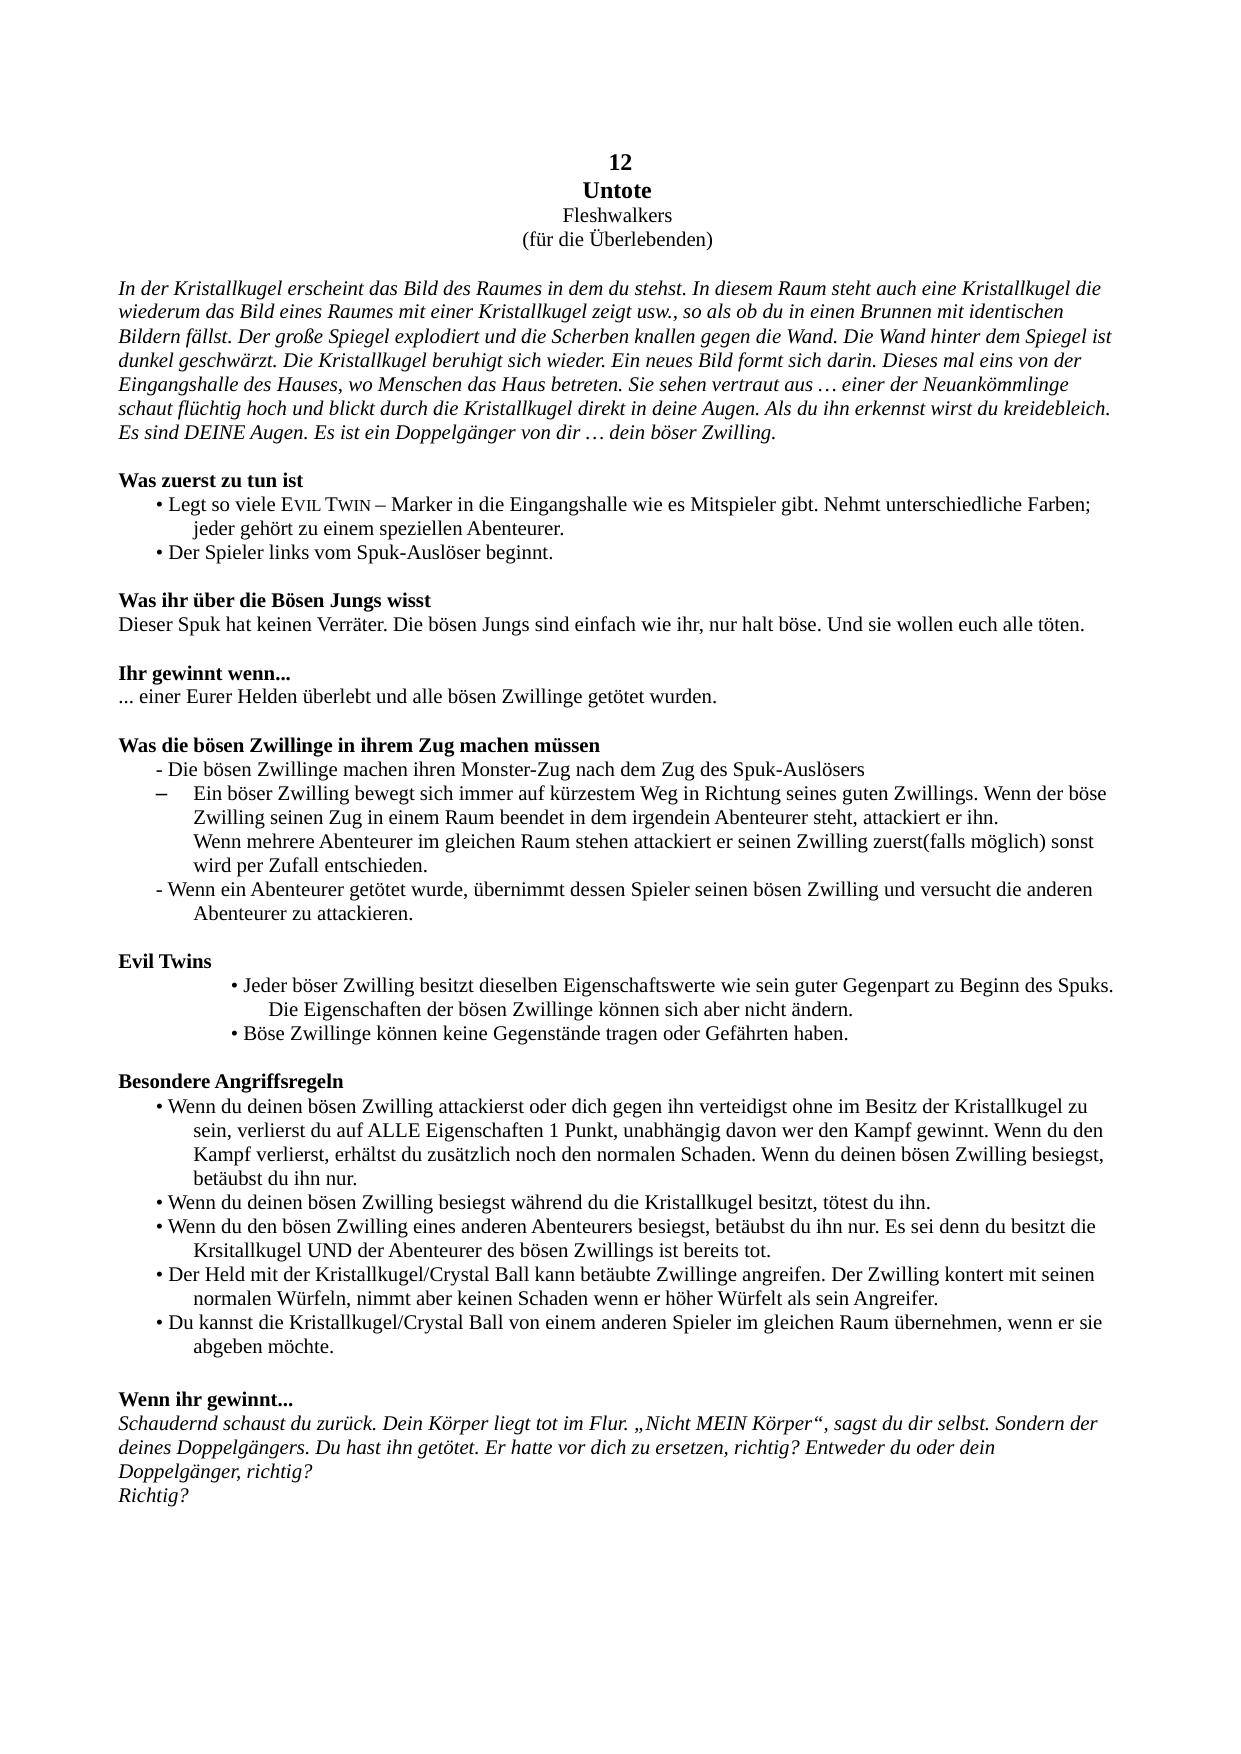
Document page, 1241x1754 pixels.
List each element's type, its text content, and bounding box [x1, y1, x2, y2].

subtitle Schaudernd schaust du zurück. Dein Körper liegt tot im Flur. „Nicht MEIN Körper“, sagst du dir selbst. Sondern der deines Doppelgängers. Du hast ihn getötet. Er hatte vor dich zu ersetzen, richtig? Entweder du oder dein Doppelgänger, richtig? [118, 1411, 1122, 1483]
subtitle Was die bösen Zwillinge in ihrem Zug machen müssen [118, 733, 1122, 757]
text • Böse Zwillinge können keine Gegenstände tragen oder Gefährten haben. [231, 1021, 1122, 1045]
text • Jeder böser Zwilling besitzt dieselben Eigenschaftswerte wie sein guter Gegenpart zu Beginn des Spuks. Die Eigenschaften der bösen Zwillinge können sich aber nicht ändern. [231, 973, 1122, 1021]
text Untote [118, 176, 1122, 203]
text Dieser Spuk hat keinen Verräter. Die bösen Jungs sind einfach wie ihr, nur halt böse. Und sie wollen euch alle töten. [118, 612, 1122, 636]
text 12 [118, 147, 1122, 176]
text • Der Spieler links vom Spuk-Auslöser beginnt. [156, 540, 1122, 564]
subtitle Was ihr über die Bösen Jungs wisst [118, 588, 1122, 612]
text Ihr gewinnt wenn... [118, 660, 1122, 684]
text ... einer Eurer Helden überlebt und alle bösen Zwillinge getötet wurden. [118, 684, 1122, 708]
text Wenn ihr gewinnt... [118, 1387, 1122, 1411]
text • Wenn du den bösen Zwilling eines anderen Abenteurers besiegst, betäubst du ihn nur. Es sei denn du besitzt die Krsitallkugel UND der Abenteurer des bösen Zwillings ist bereits tot. [156, 1214, 1122, 1262]
text - Die bösen Zwillinge machen ihren Monster-Zug nach dem Zug des Spuk-Auslösers [156, 757, 1122, 781]
text • Legt so viele EVIL TWIN – Marker in die Eingangshalle wie es Mitspieler gibt. Nehmt unterschiedliche Farben; jeder gehört zu einem speziellen Abenteurer. [156, 492, 1122, 540]
text - Wenn ein Abenteurer getötet wurde, übernimmt dessen Spieler seinen bösen Zwilling und versucht die anderen Abenteurer zu attackieren. [156, 877, 1122, 925]
text Evil Twins [118, 949, 1122, 973]
text Fleshwalkers [118, 203, 1122, 227]
text • Du kannst die Kristallkugel/Crystal Ball von einem anderen Spieler im gleichen Raum übernehmen, wenn er sie abgeben möchte. [156, 1310, 1122, 1358]
subtitle Richtig? [118, 1483, 1122, 1507]
text • Wenn du deinen bösen Zwilling besiegst während du die Kristallkugel besitzt, tötest du ihn. [156, 1190, 1122, 1214]
text • Der Held mit der Kristallkugel/Crystal Ball kann betäubte Zwillinge angreifen. Der Zwilling kontert mit seinen normalen Würfeln, nimmt aber keinen Schaden wenn er höher Würfelt als sein Angreifer. [156, 1262, 1122, 1310]
list Wenn mehrere Abenteurer im gleichen Raum stehen attackiert er seinen Zwilling zuerst(falls möglich) sonst wird per Zufall entschieden. [156, 829, 1122, 877]
text In der Kristallkugel erscheint das Bild des Raumes in dem du stehst. In diesem Raum steht auch eine Kristallkugel die wiederum das Bild eines Raumes mit einer Kristallkugel zeigt usw., so als ob du in einen Brunnen mit identischen Bildern fällst. Der große Spiegel explodiert und die Scherben knallen gegen die Wand. Die Wand hinter dem Spiegel ist dunkel geschwärzt. Die Kristallkugel beruhigt sich wieder. Ein neues Bild formt sich darin. Dieses mal eins von der Eingangshalle des Hauses, wo Menschen das Haus betreten. Sie sehen vertraut aus … einer der Neuankömmlinge schaut flüchtig hoch und blickt durch die Kristallkugel direkt in deine Augen. Als du ihn erkennst wirst du kreidebleich. Es sind DEINE Augen. Es ist ein Doppelgänger von dir … dein böser Zwilling. [118, 275, 1122, 444]
subtitle Besondere Angriffsregeln [118, 1069, 1122, 1093]
text (für die Überlebenden) [118, 227, 1122, 251]
text • Wenn du deinen bösen Zwilling attackierst oder dich gegen ihn verteidigst ohne im Besitz der Kristallkugel zu sein, verlierst du auf ALLE Eigenschaften 1 Punkt, unabhängig davon wer den Kampf gewinnt. Wenn du den Kampf verlierst, erhältst du zusätzlich noch den normalen Schaden. Wenn du deinen bösen Zwilling besiegst, betäubst du ihn nur. [156, 1093, 1122, 1190]
subtitle Was zuerst zu tun ist [118, 468, 1122, 492]
list Ein böser Zwilling bewegt sich immer auf kürzestem Weg in Richtung seines guten Zwillings. Wenn der böse Zwilling seinen Zug in einem Raum beendet in dem irgendein Abenteurer steht, attackiert er ihn. [156, 781, 1122, 829]
